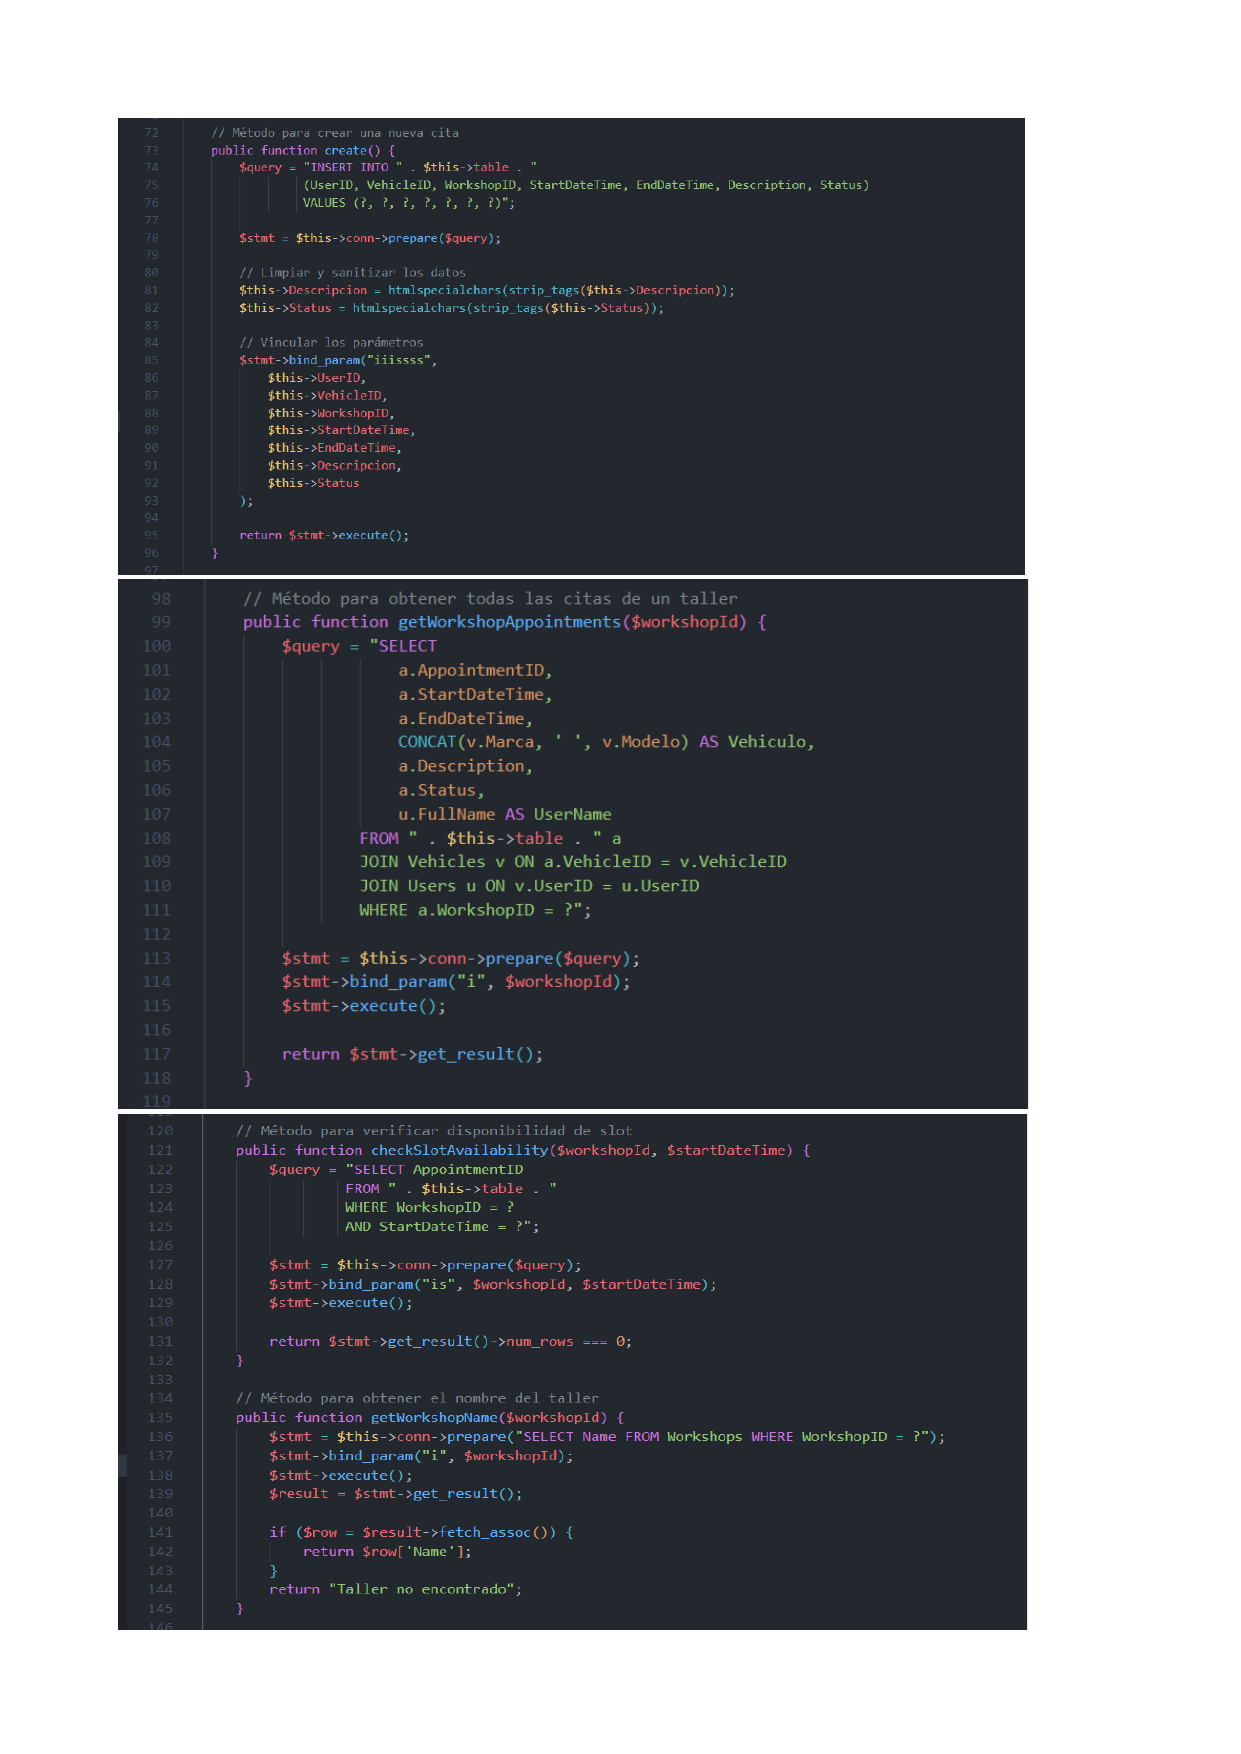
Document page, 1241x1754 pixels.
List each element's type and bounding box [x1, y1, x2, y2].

picture [118, 579, 1029, 1109]
picture [118, 118, 1025, 575]
picture [118, 1114, 1028, 1630]
